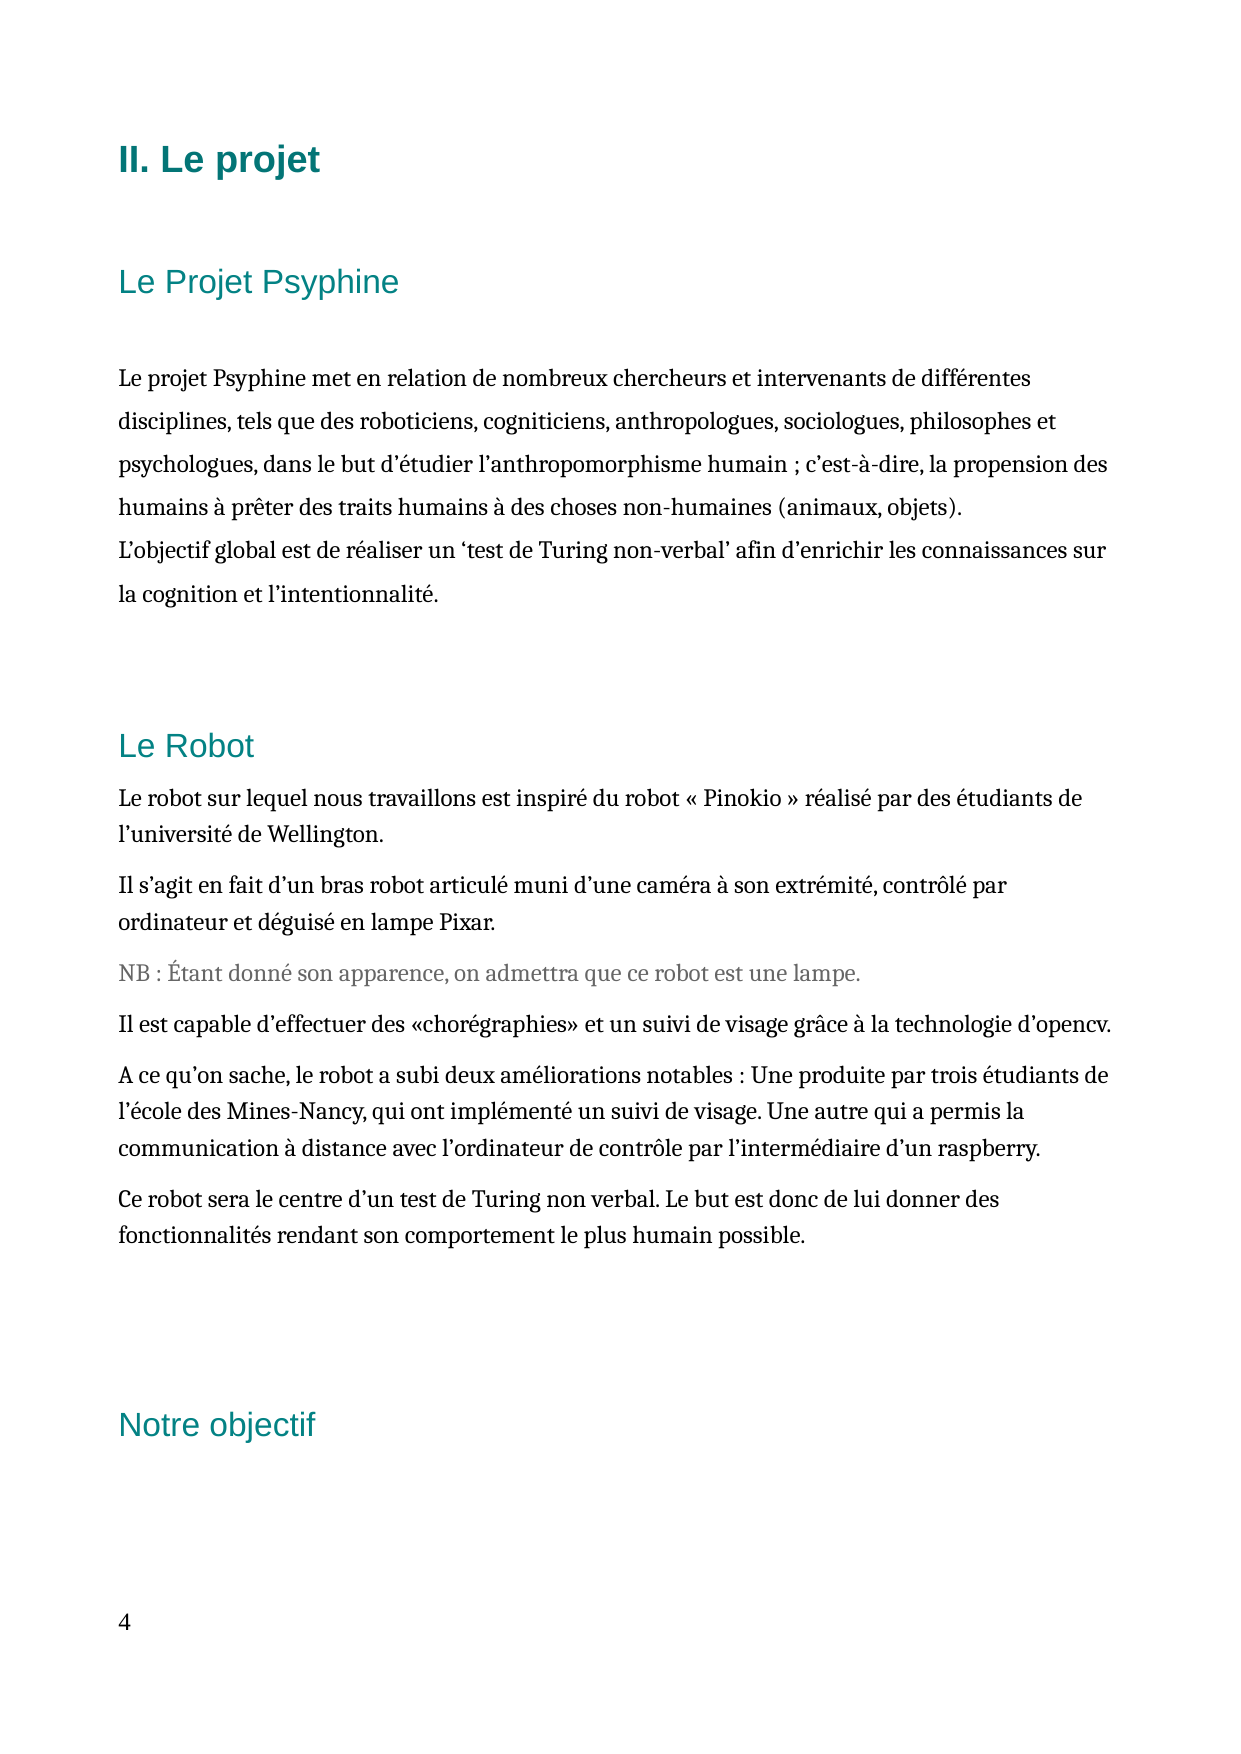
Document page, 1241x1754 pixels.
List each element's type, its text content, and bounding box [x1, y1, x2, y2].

subtitle Le Projet Psyphine [118, 264, 1122, 300]
text NB : Étant donné son apparence, on admettra que ce robot est une lampe. [118, 952, 1122, 988]
subtitle Le Robot [118, 728, 1122, 764]
text Il s’agit en fait d’un bras robot articulé muni d’une caméra à son extrémité, contrôlé par ordinateur et déguisé en lampe Pixar. [118, 864, 1122, 937]
text Ce robot sera le centre d’un test de Turing non verbal. Le but est donc de lui donner des fonctionnalités rendant son comportement le plus humain possible. [118, 1178, 1122, 1251]
text A ce qu’on sache, le robot a subi deux améliorations notables : Une produite par trois étudiants de l’école des Mines-Nancy, qui ont implémenté un suivi de visage. Une autre qui a permis la communication à distance avec l’ordinateur de contrôle par l’intermédiaire d’un raspberry. [118, 1054, 1122, 1163]
subtitle Notre objectif [118, 1407, 1122, 1443]
text Le projet Psyphine met en relation de nombreux chercheurs et intervenants de différentes disciplines, tels que des roboticiens, cogniticiens, anthropologues, sociologues, philosophes et psychologues, dans le but d’étudier l’anthropomorphisme humain ; c’est-à-dire, la propension des humains à prêter des traits humains à des choses non-humaines (animaux, objets). [118, 364, 1122, 522]
text Le robot sur lequel nous travaillons est inspiré du robot « Pinokio » réalisé par des étudiants de l’université de Wellington. [118, 777, 1122, 850]
subtitle II. Le projet [118, 143, 1122, 179]
text L’objectif global est de réaliser un ‘test de Turing non-verbal’ afin d’enrichir les connaissances sur la cognition et l’intentionnalité. [118, 536, 1122, 608]
text Il est capable d’effectuer des «chorégraphies» et un suivi de visage grâce à la technologie d’opencv. [118, 1003, 1122, 1039]
